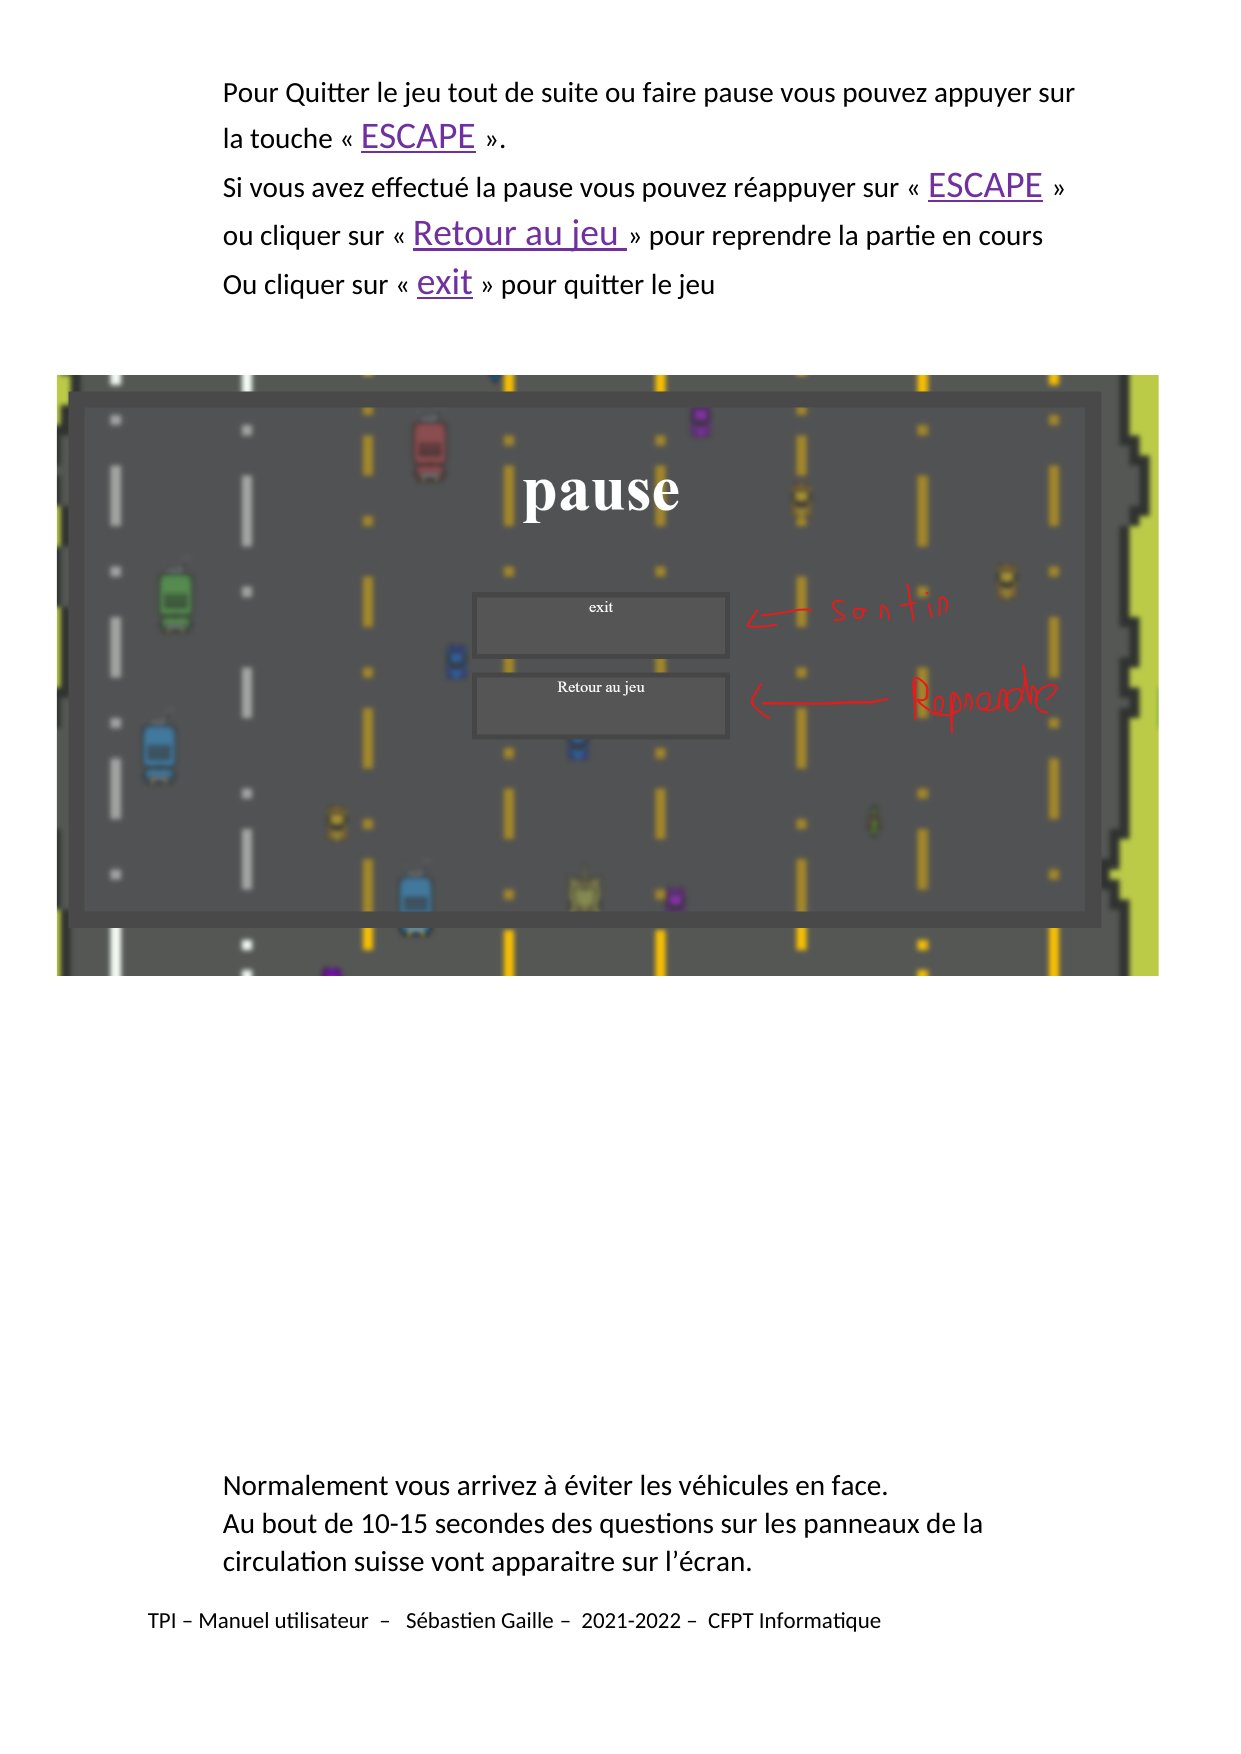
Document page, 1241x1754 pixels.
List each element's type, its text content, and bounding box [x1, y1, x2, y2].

list Au bout de 10-15 secondes des questions sur les panneaux de la circulation suisse vont apparaitre sur l’écran. [223, 1505, 1093, 1578]
list Ou cliquer sur « exit » pour quitter le jeu [223, 258, 1093, 303]
list Pour Quitter le jeu tout de suite ou faire pause vous pouvez appuyer sur la touche « ESCAPE ». [223, 74, 1093, 158]
list Normalement vous arrivez à éviter les véhicules en face. [223, 1467, 1093, 1503]
list Si vous avez effectué la pause vous pouvez réappuyer sur « ESCAPE » ou cliquer sur « Retour au jeu » pour reprendre la partie en cours [223, 161, 1093, 255]
